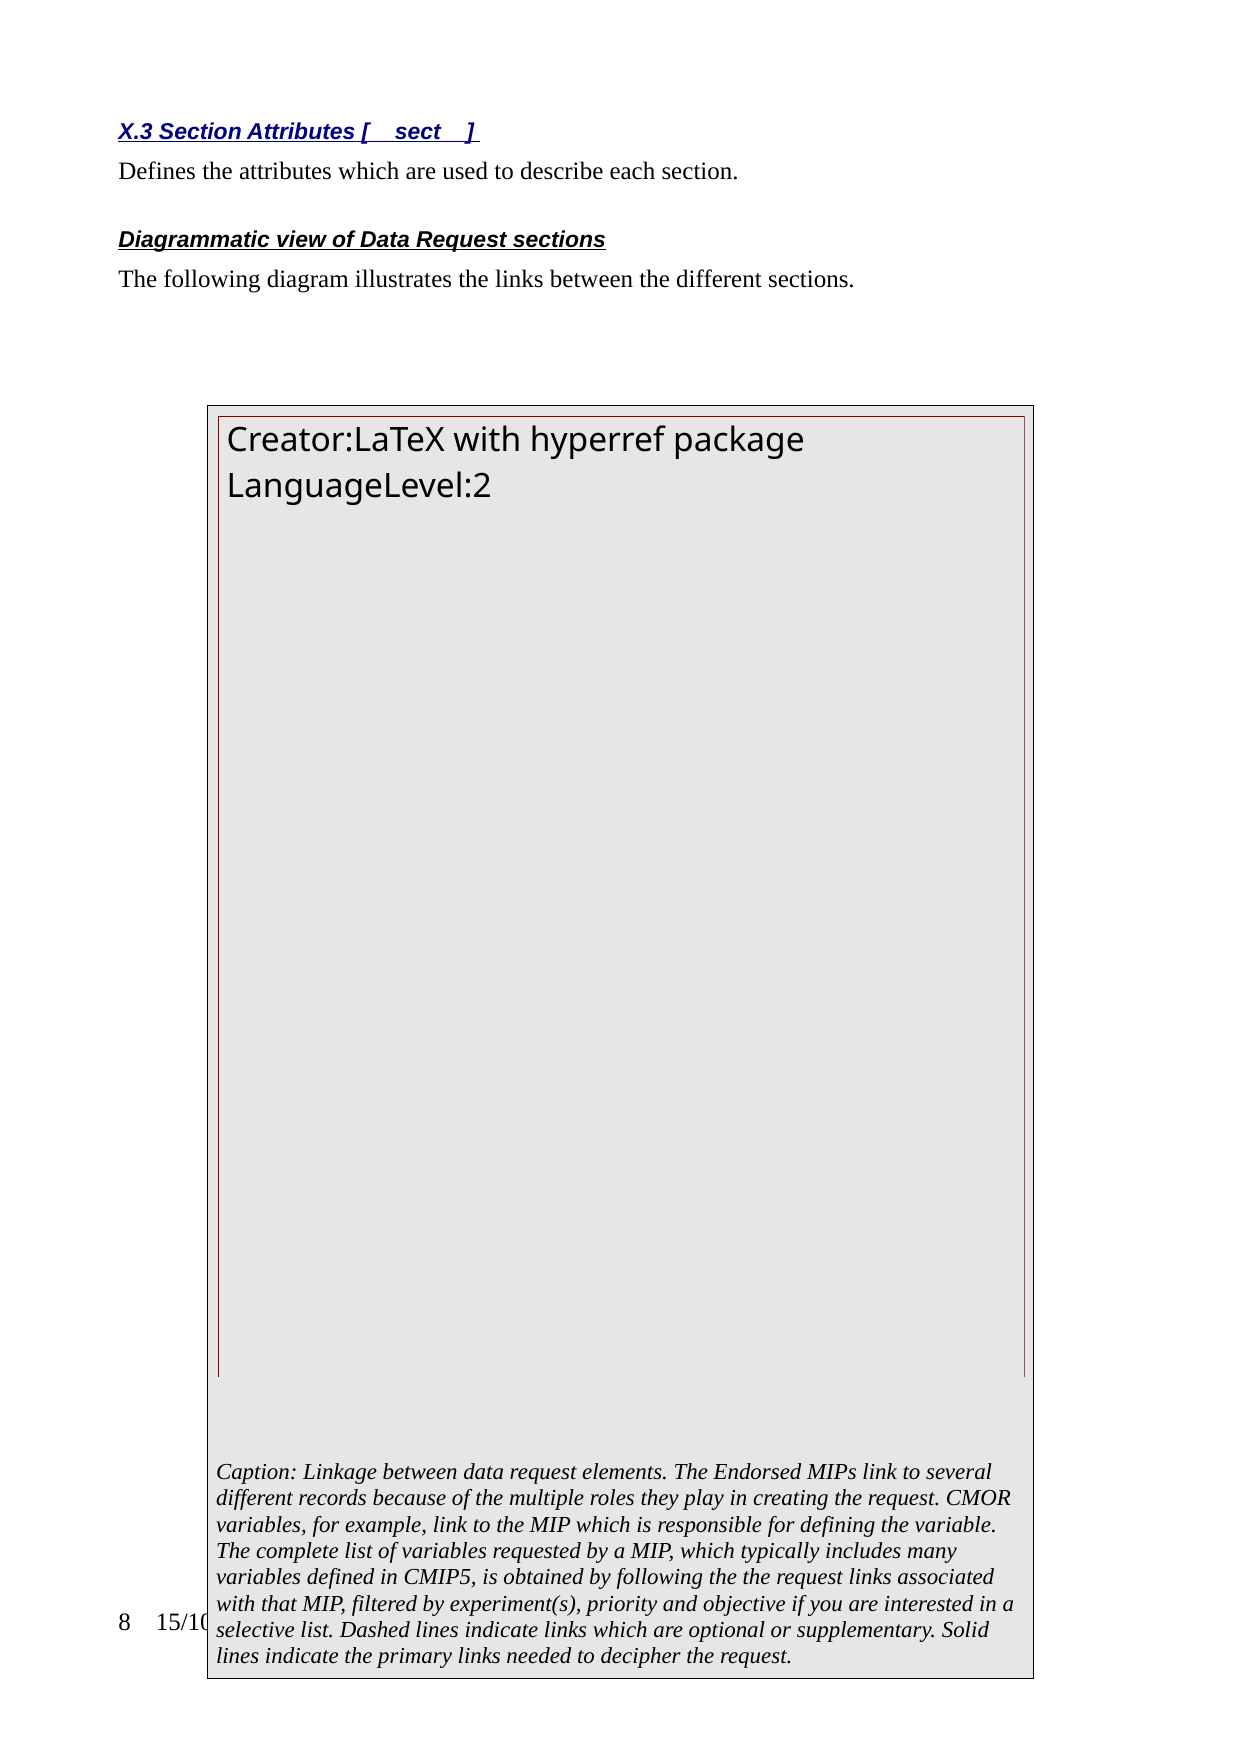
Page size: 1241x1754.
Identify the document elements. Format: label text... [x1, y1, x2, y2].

subtitle Diagrammatic view of Data Request sections [118, 226, 1122, 253]
text The following diagram illustrates the links between the different sections. [118, 264, 1122, 293]
subtitle X.3 Section Attributes [__sect__] [118, 118, 1122, 144]
text Defines the attributes which are used to describe each section. [118, 156, 1122, 185]
text Caption: Linkage between data request elements. The Endorsed MIPs link to several different records because of the multiple roles they play in creating the request. CMOR variables, for example, link to the MIP which is responsible for defining the variable. The complete list of variables requested by a MIP, which typically includes many variables defined in CMIP5, is obtained by following the the request links associated with that MIP, filtered by experiment(s), priority and objective if you are interested in a selective list. Dashed lines indicate links which are optional or supplementary. Solid lines indicate the primary links needed to decipher the request. [216, 1458, 1024, 1669]
